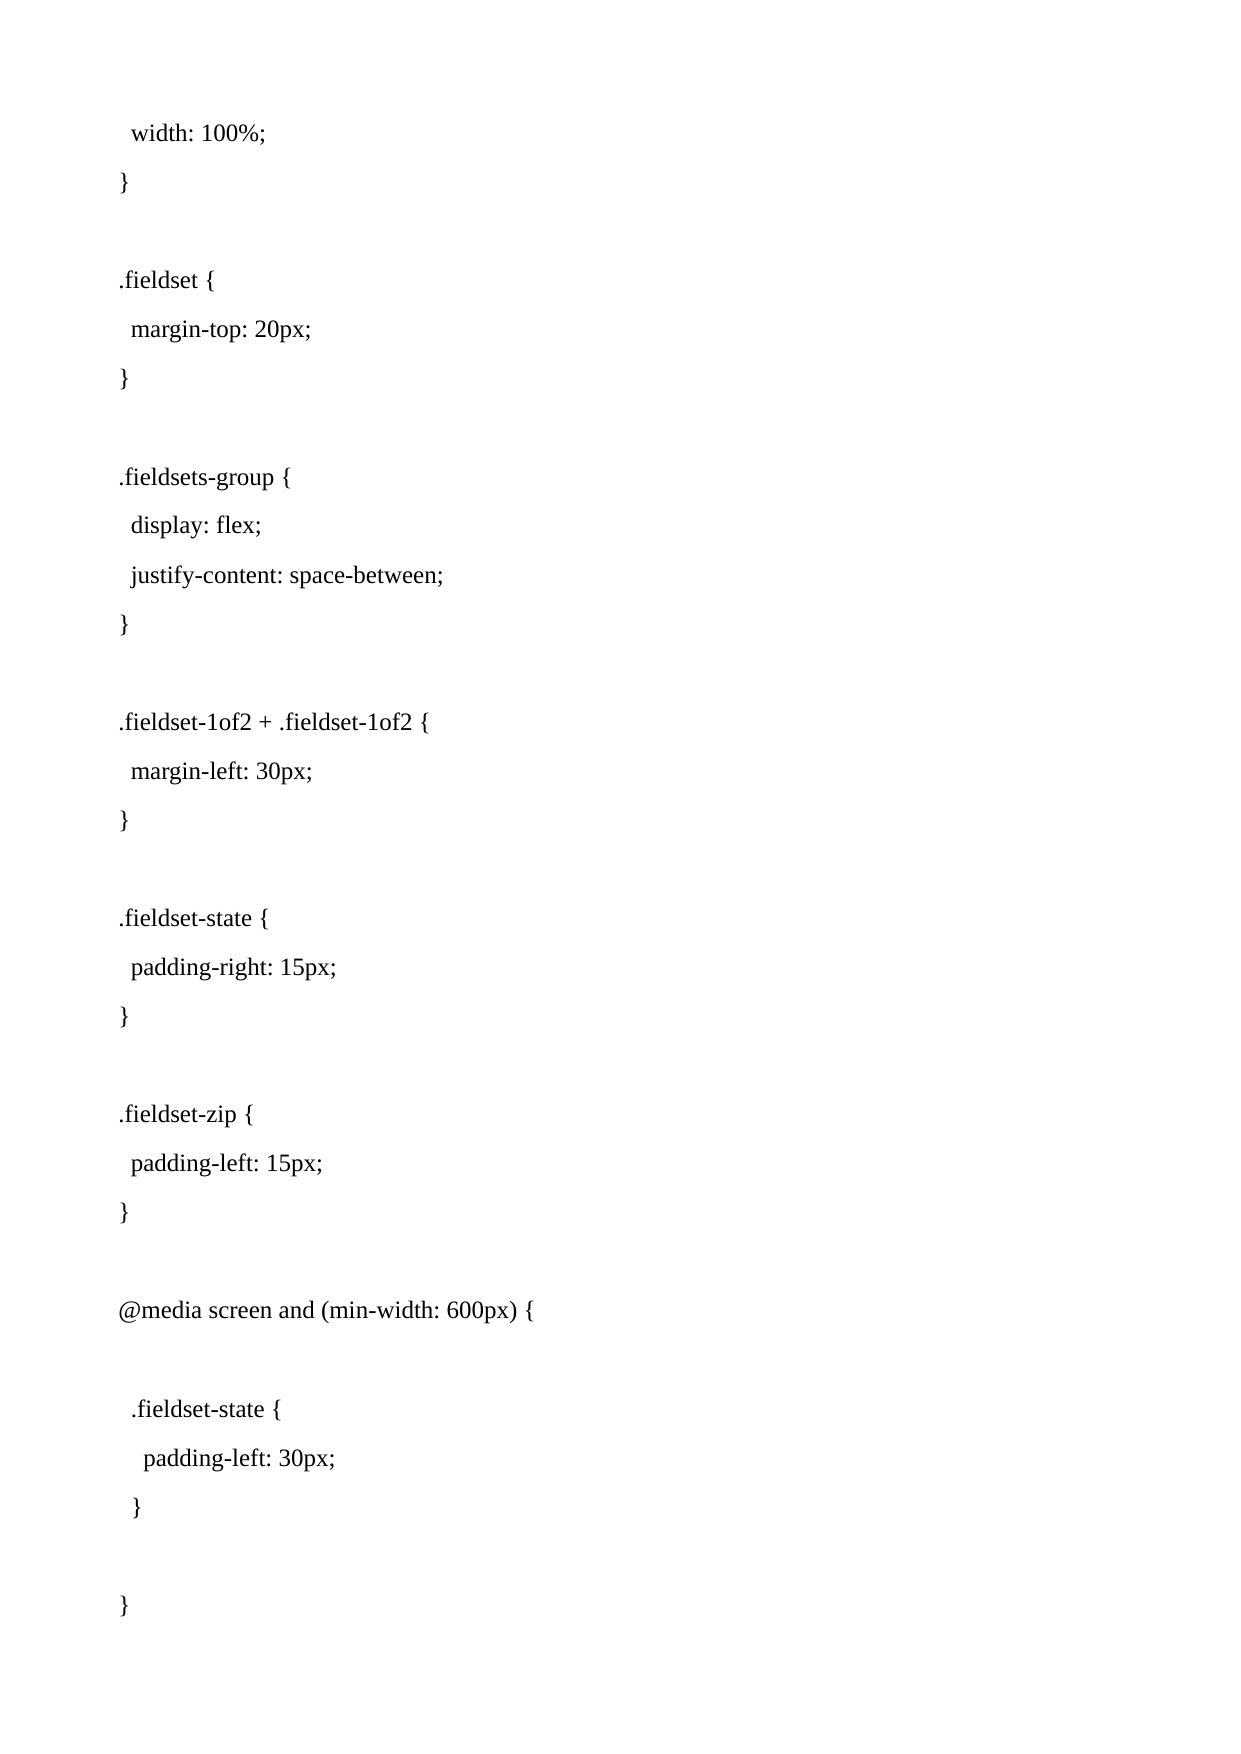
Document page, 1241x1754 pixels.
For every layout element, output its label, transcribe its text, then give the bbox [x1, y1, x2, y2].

text } [118, 805, 1122, 834]
text .fieldset-zip { [118, 1099, 1122, 1128]
text .fieldset { [118, 265, 1122, 294]
text @media screen and (min-width: 600px) { [118, 1296, 1122, 1324]
text padding-right: 15px; [118, 952, 1122, 981]
text } [118, 1197, 1122, 1226]
text } [118, 609, 1122, 637]
text .fieldset-state { [118, 903, 1122, 932]
text .fieldset-1of2 + .fieldset-1of2 { [118, 707, 1122, 736]
text justify-content: space-between; [118, 560, 1122, 588]
text margin-top: 20px; [118, 314, 1122, 343]
text .fieldset-state { [118, 1394, 1122, 1422]
text } [118, 363, 1122, 392]
text } [118, 1001, 1122, 1030]
text } [118, 167, 1122, 196]
text } [118, 1492, 1122, 1521]
text } [118, 1590, 1122, 1619]
text width: 100%; [118, 118, 1122, 147]
text .fieldsets-group { [118, 462, 1122, 490]
text padding-left: 30px; [118, 1443, 1122, 1472]
text margin-left: 30px; [118, 756, 1122, 785]
text padding-left: 15px; [118, 1148, 1122, 1177]
text display: flex; [118, 511, 1122, 539]
